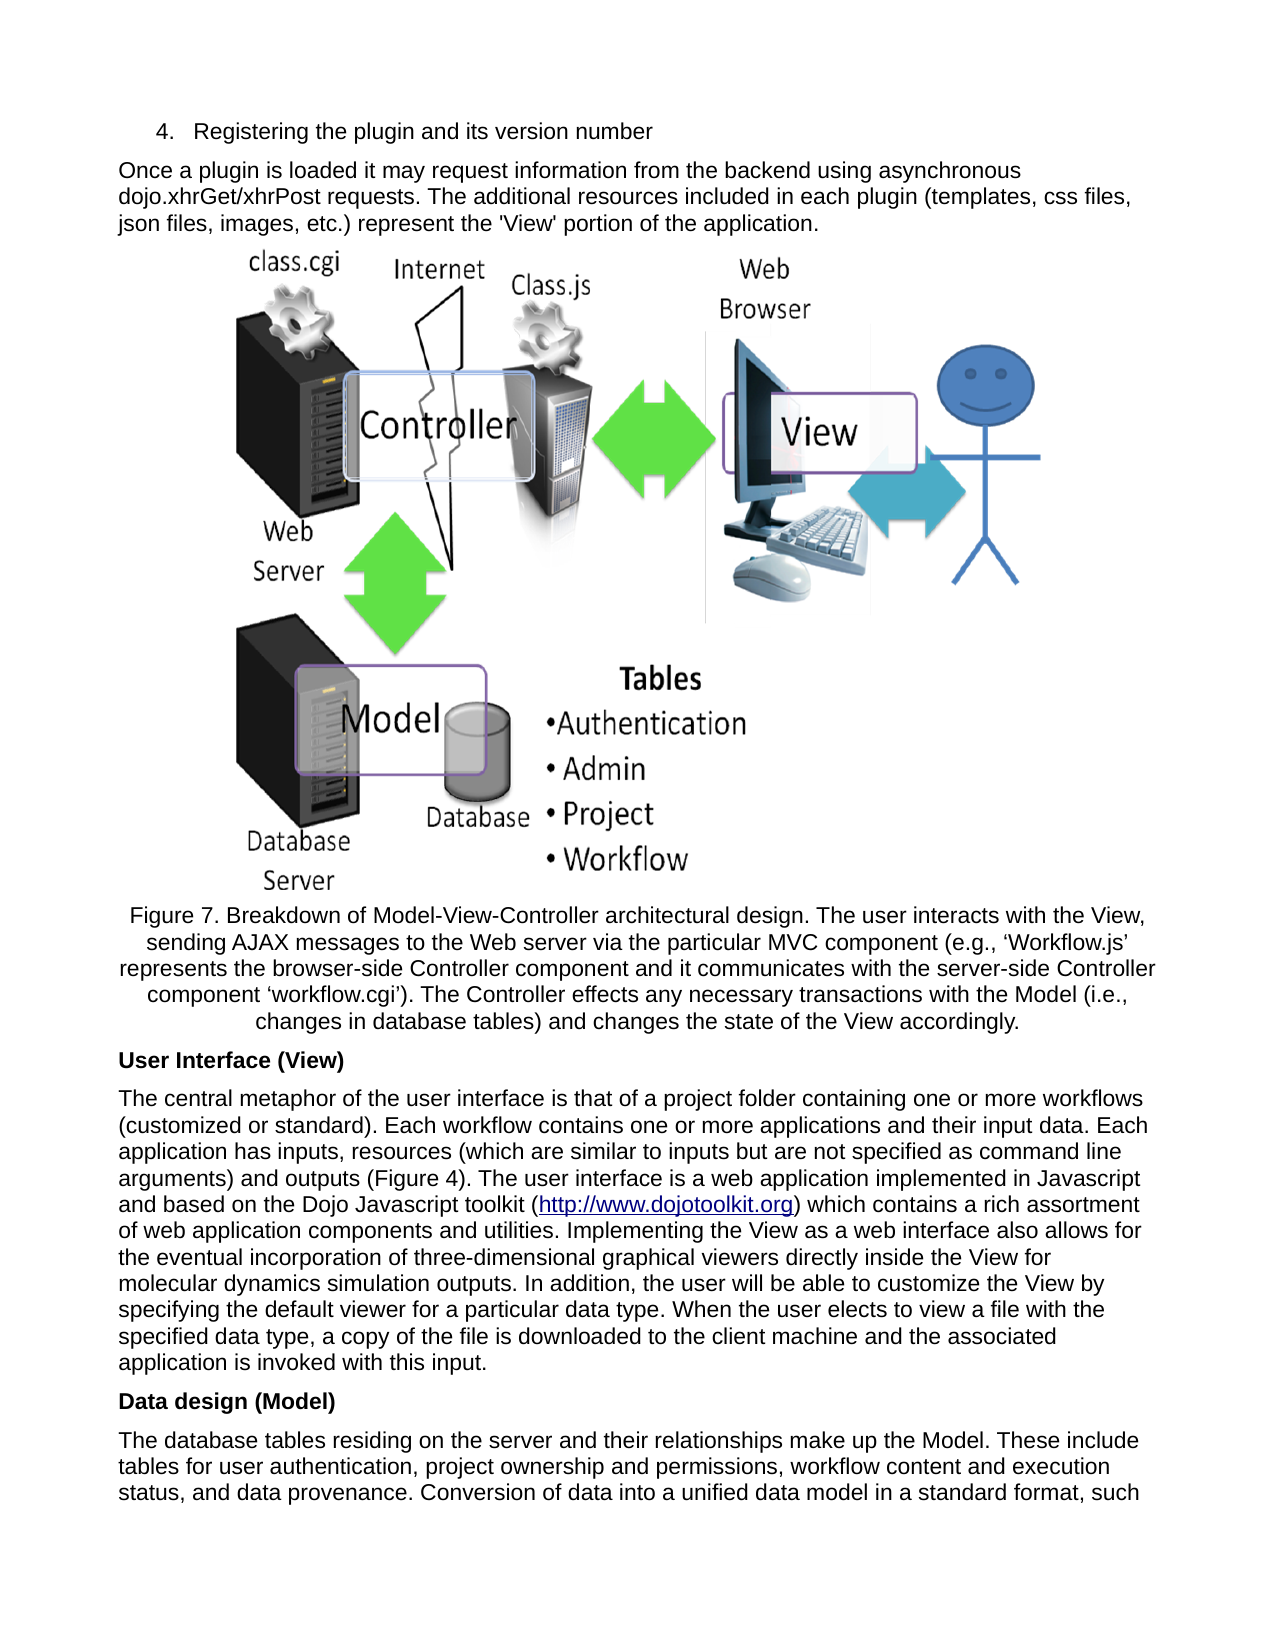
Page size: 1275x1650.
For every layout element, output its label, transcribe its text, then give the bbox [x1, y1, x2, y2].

text Once a plugin is loaded it may request information from the backend using asynchronous dojo.xhrGet/xhrPost requests. The additional resources included in each plugin (templates, css files, json files, images, etc.) represent the 'View' portion of the application. [118, 157, 1157, 236]
text Data design (Model) [118, 1388, 1157, 1414]
text User Interface (View) [118, 1047, 1157, 1073]
text Figure 7. Breakdown of Model-View-Controller architectural design. The user interacts with the View, sending AJAX messages to the Web server via the particular MVC component (e.g., ‘Workflow.js’ represents the browser-side Controller component and it communicates with the server-side Controller component ‘workflow.cgi’). The Controller effects any necessary transactions with the Model (i.e., changes in database tables) and changes the state of the View accordingly. [118, 902, 1157, 1034]
text The central metaphor of the user interface is that of a project folder containing one or more workflows (customized or standard). Each workflow contains one or more applications and their input data. Each application has inputs, resources (which are similar to inputs but are not specified as command line arguments) and outputs (Figure 4). The user interface is a web application implemented in Javascript and based on the Dojo Javascript toolkit (http://www.dojotoolkit.org) which contains a rich assortment of web application components and utilities. Implementing the View as a web interface also allows for the eventual incorporation of three-dimensional graphical viewers directly inside the View for molecular dynamics simulation outputs. In addition, the user will be able to customize the View by specifying the default viewer for a particular data type. When the user elects to view a file with the specified data type, a copy of the file is downloaded to the client machine and the associated application is invoked with this input. [118, 1085, 1157, 1375]
picture [234, 248, 1041, 890]
text The database tables residing on the server and their relationships make up the Model. These include tables for user authentication, project ownership and permissions, workflow content and execution status, and data provenance. Conversion of data into a unified data model in a standard format, such [118, 1427, 1157, 1506]
list Registering the plugin and its version number [156, 118, 1157, 144]
